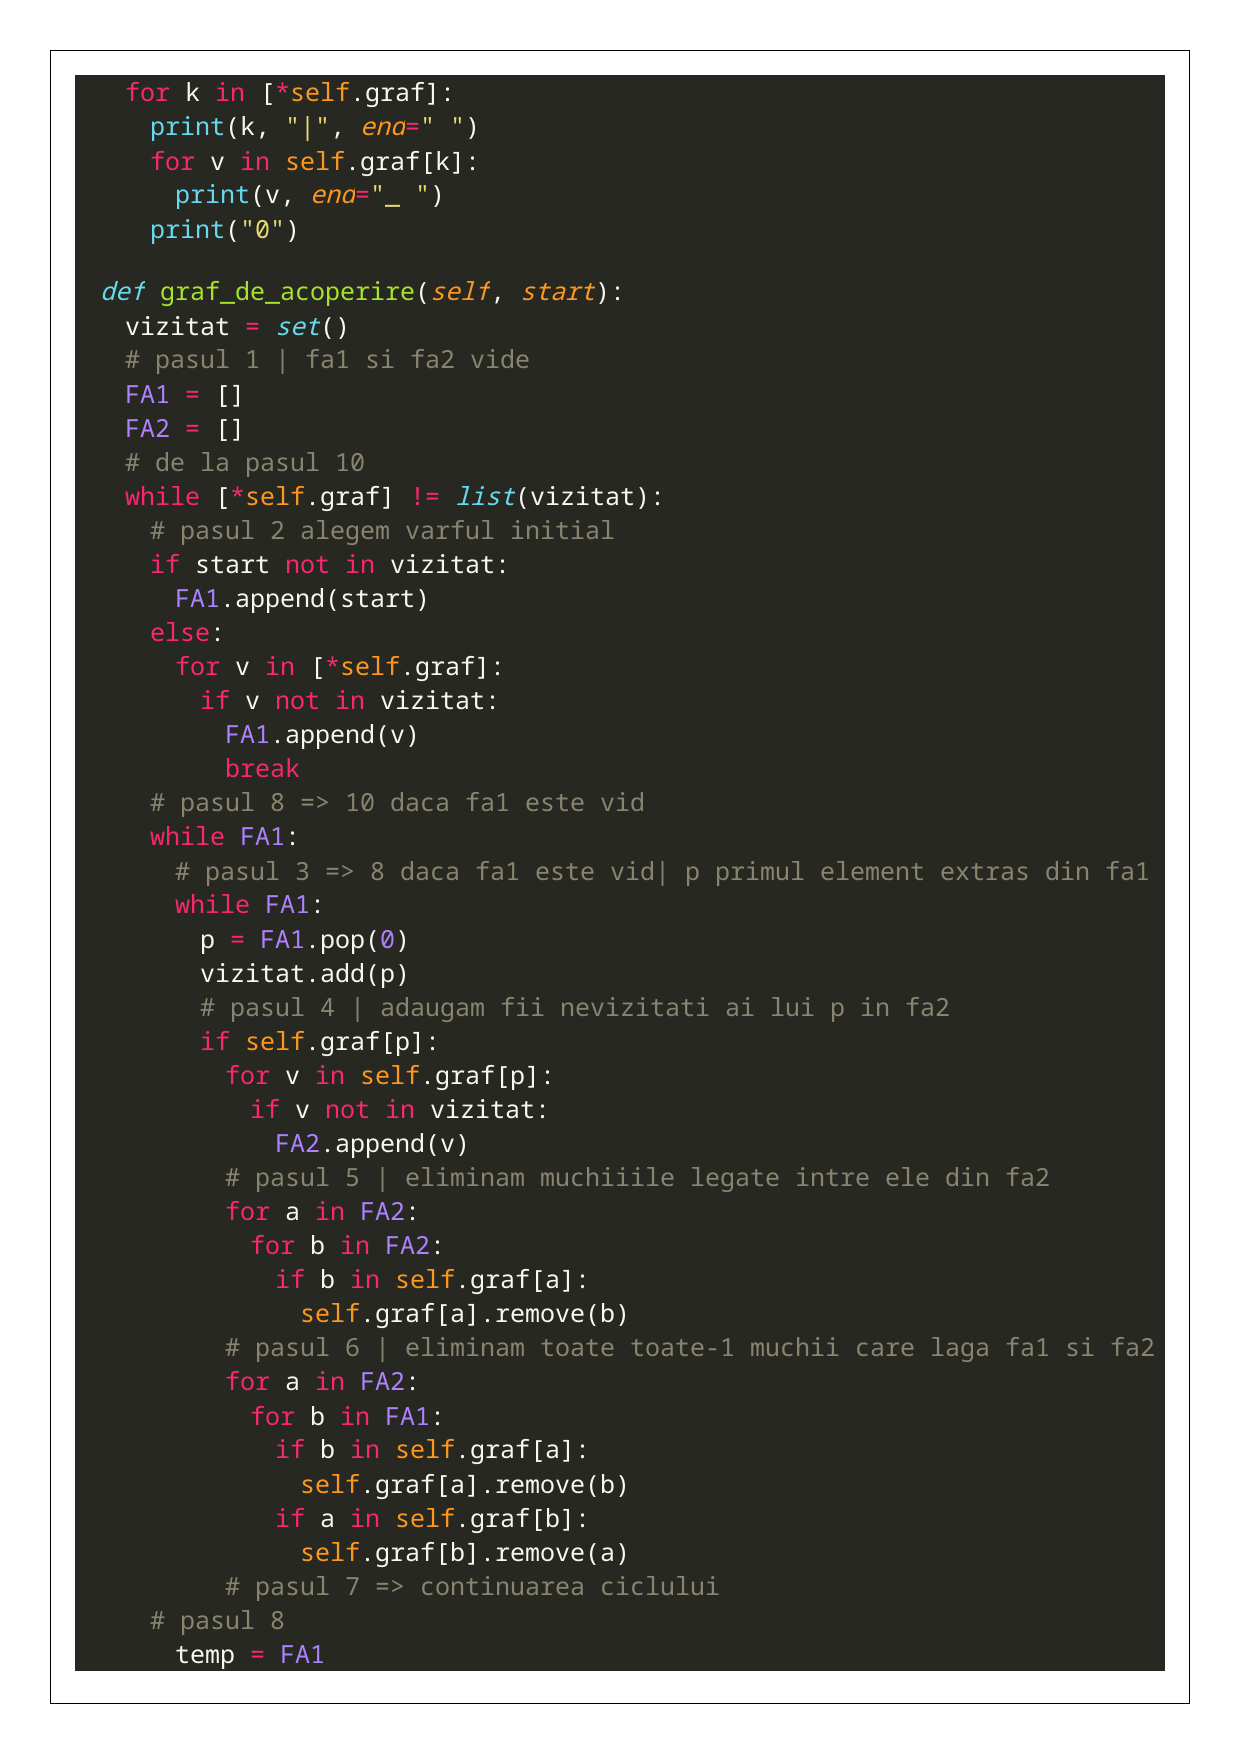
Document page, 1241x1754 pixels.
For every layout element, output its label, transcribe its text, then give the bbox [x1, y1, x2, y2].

table_header for k in [*self.graf]: print(k, "|", end=" ") for v in self.graf[k]: print(v, end="_ ") print("0") def graf_de_acoperire(self, start): vizitat = set() # pasul 1 | fa1 si fa2 vide FA1 = [] FA2 = [] # de la pasul 10 while [*self.graf] != list(vizitat): # pasul 2 alegem varful initial if start not in vizitat: FA1.append(start) else: for v in [*self.graf]: if v not in vizitat: FA1.append(v) break # pasul 8 => 10 daca fa1 este vid while FA1: # pasul 3 => 8 daca fa1 este vid| p primul element extras din fa1 while FA1: p = FA1.pop(0) vizitat.add(p) # pasul 4 | adaugam fii nevizitati ai lui p in fa2 if self.graf[p]: for v in self.graf[p]: if v not in vizitat: FA2.append(v) # pasul 5 | eliminam muchiiile legate intre ele din fa2 for a in FA2: for b in FA2: if b in self.graf[a]: self.graf[a].remove(b) # pasul 6 | eliminam toate toate-1 muchii care laga fa1 si fa2 for a in FA2: for b in FA1: if b in self.graf[a]: self.graf[a].remove(b) if a in self.graf[b]: self.graf[b].remove(a) # pasul 7 => continuarea ciclului # pasul 8 temp = FA1 [75, 75, 1165, 1671]
